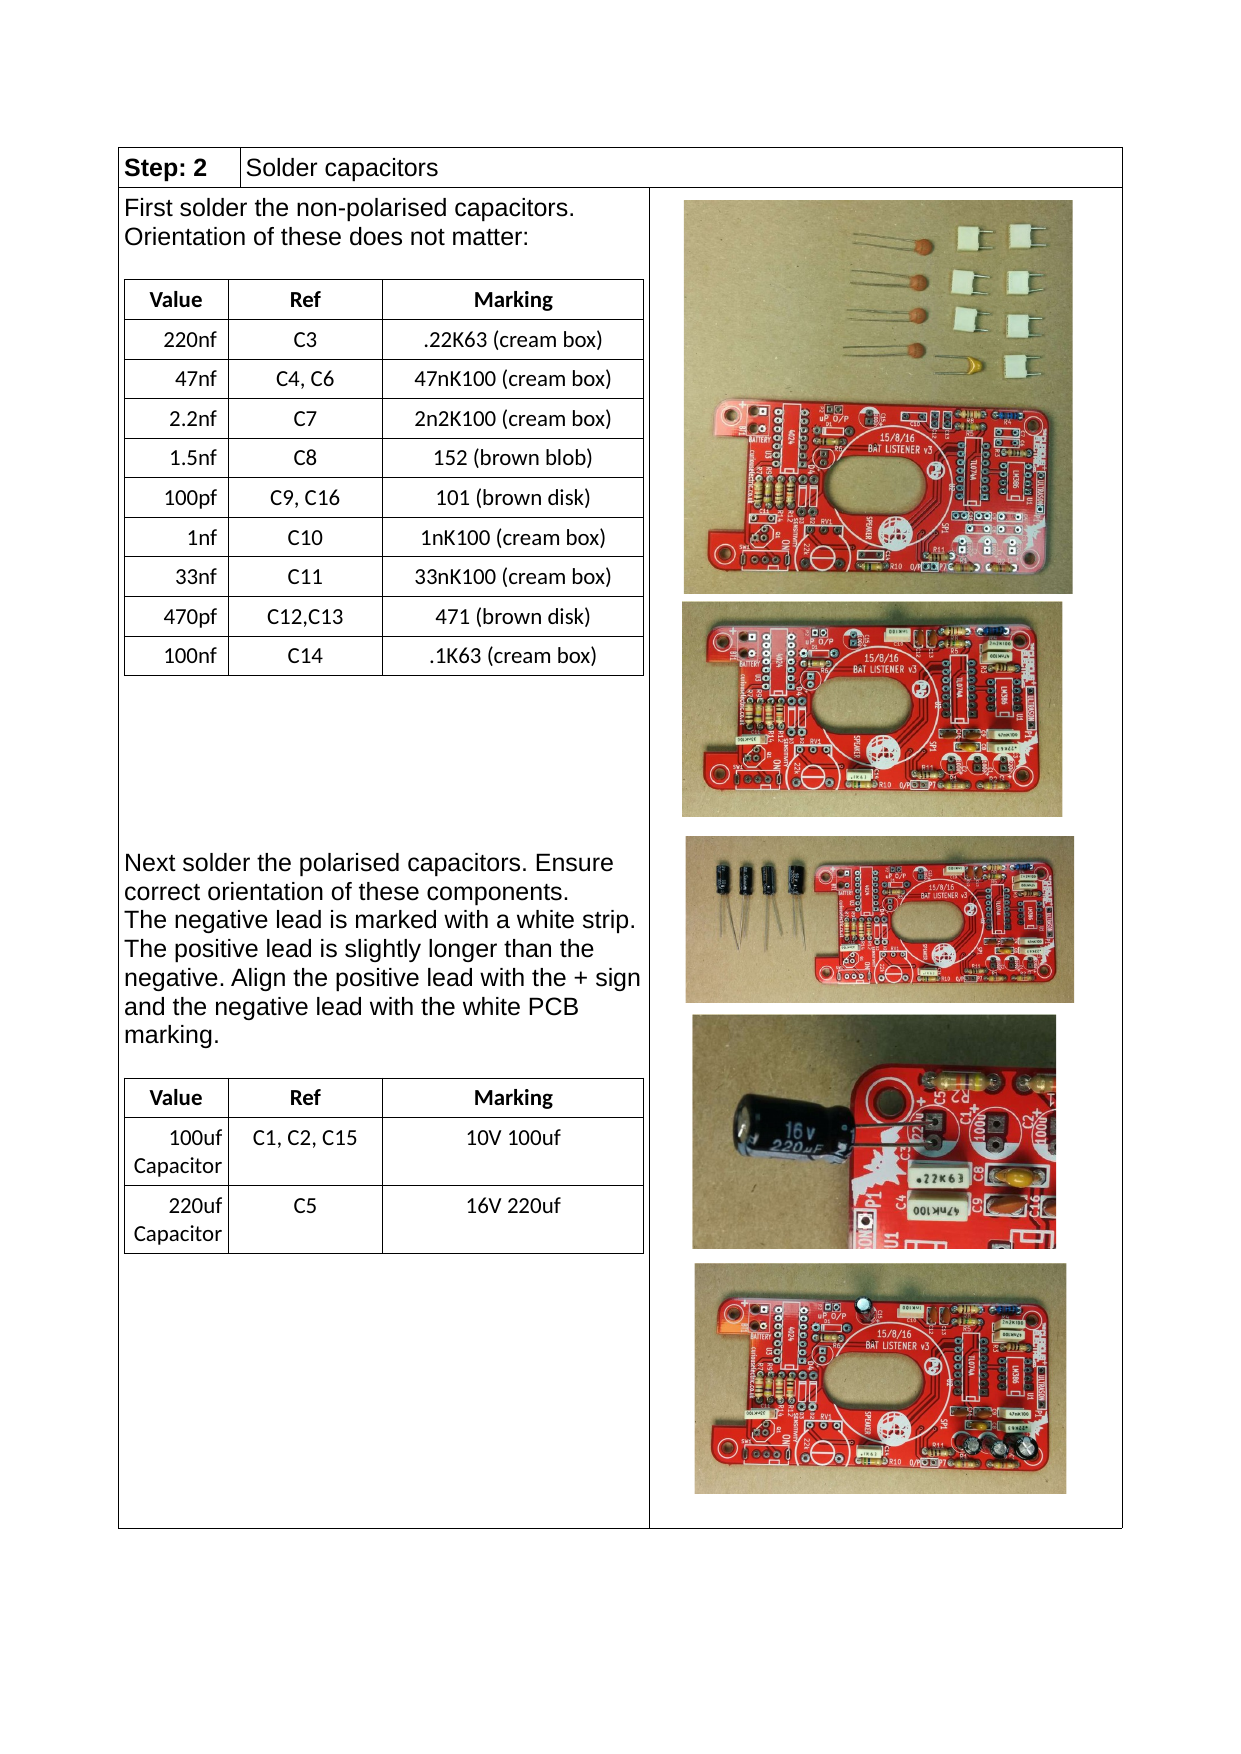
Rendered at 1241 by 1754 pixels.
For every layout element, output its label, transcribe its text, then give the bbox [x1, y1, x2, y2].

table_cell C12,C13 [229, 597, 382, 636]
table_cell 10V 100uf [383, 1118, 643, 1185]
table_cell 470pf [125, 597, 228, 636]
picture [683, 200, 1073, 594]
table_header Step: 2 [119, 148, 240, 187]
table_header Marking [383, 280, 643, 319]
table_cell 16V 220uf [383, 1186, 643, 1252]
picture [692, 1014, 1057, 1249]
table_cell [650, 188, 1122, 1014]
table_cell .22K63 (cream box) [383, 320, 643, 358]
table_cell [650, 1015, 1122, 1528]
table_header Value [125, 280, 228, 319]
table_cell 2.2nf [125, 399, 228, 438]
table_cell C3 [229, 320, 382, 358]
table_cell C9, C16 [229, 478, 382, 517]
table_cell 220nf [125, 320, 228, 358]
picture [694, 1263, 1067, 1494]
table_cell 1nf [125, 518, 228, 556]
table_header Ref [229, 1079, 382, 1117]
table_cell C7 [229, 399, 382, 438]
table_cell C4, C6 [229, 360, 382, 398]
table_cell C14 [229, 637, 382, 675]
table_cell 1.5nf [125, 439, 228, 477]
table_cell 220uf Capacitor [125, 1186, 228, 1252]
table_cell .1K63 (cream box) [383, 637, 643, 675]
table_cell 47nK100 (cream box) [383, 360, 643, 398]
table_header Solder capacitors [241, 148, 1122, 187]
table_cell 101 (brown disk) [383, 478, 643, 517]
table_cell 2n2K100 (cream box) [383, 399, 643, 438]
picture [685, 836, 1075, 1003]
table_cell 100nf [125, 637, 228, 675]
table_cell C11 [229, 557, 382, 596]
table_cell 152 (brown blob) [383, 439, 643, 477]
table_cell 33nf [125, 557, 228, 596]
table_header Value [125, 1079, 228, 1117]
table_header Ref [229, 280, 382, 319]
table_cell C8 [229, 439, 382, 477]
table_cell 100pf [125, 478, 228, 517]
table_cell 471 (brown disk) [383, 597, 643, 636]
table_cell 1nK100 (cream box) [383, 518, 643, 556]
table_cell C5 [229, 1186, 382, 1252]
table_header Marking [383, 1079, 643, 1117]
table_cell 33nK100 (cream box) [383, 557, 643, 596]
table_cell 47nf [125, 360, 228, 398]
picture [682, 601, 1063, 817]
table_cell 100uf Capacitor [125, 1118, 228, 1185]
table_cell C10 [229, 518, 382, 556]
table_cell C1, C2, C15 [229, 1118, 382, 1185]
table_cell First solder the non-polarised capacitors. Orientation of these does not matter: Next solder the polarised capacitors. Ensure correct orientation of these components. The negative lead is marked with a white strip. The positive lead is slightly longer than the negative. Align the positive lead with the + sign and the negative lead with the white PCB marking. [119, 188, 649, 1528]
